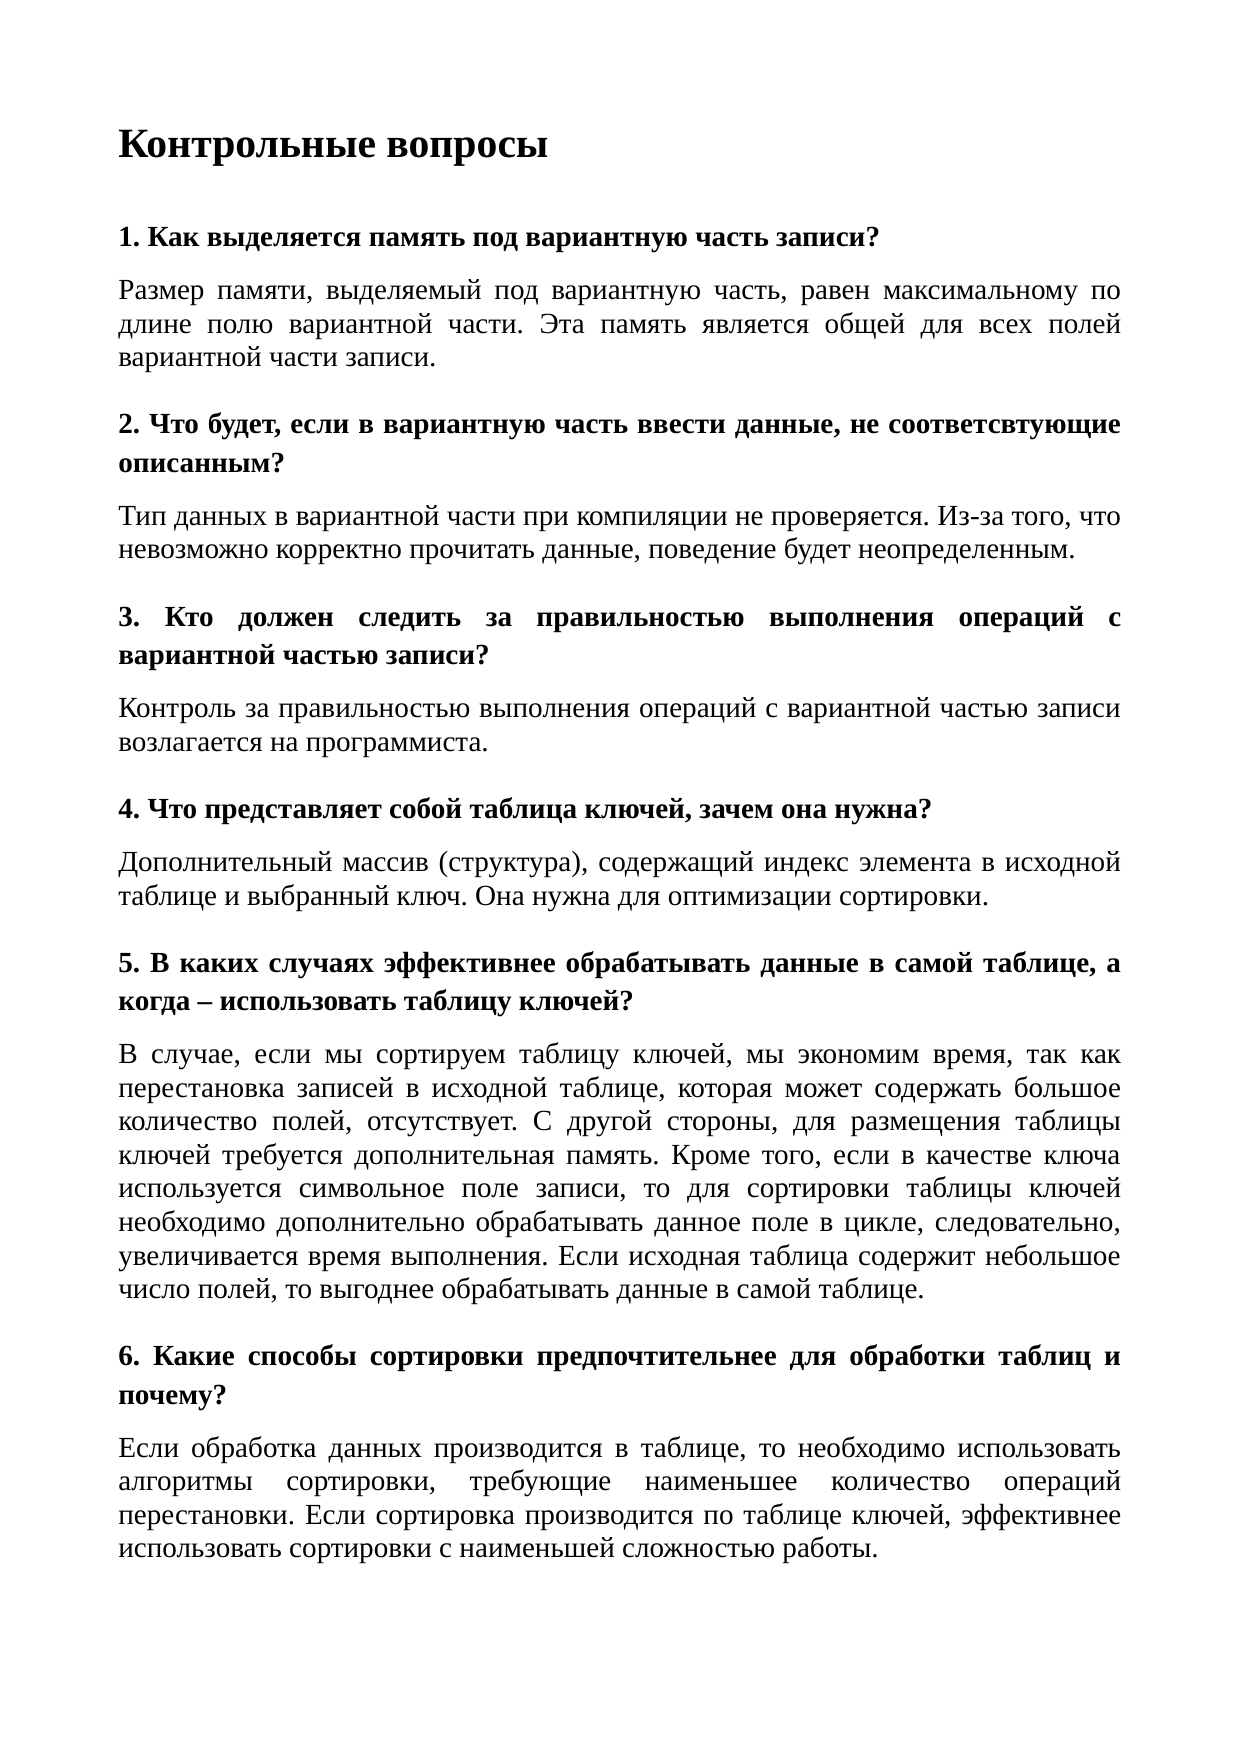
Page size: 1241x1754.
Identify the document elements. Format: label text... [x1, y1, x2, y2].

text 4. Что представляет собой таблица ключей, зачем она нужна? [118, 791, 1122, 824]
text 1. Как выделяется память под вариантную часть записи? [118, 219, 1122, 253]
text Дополнительный массив (структура), содержащий индекс элемента в исходной таблице и выбранный ключ. Она нужна для оптимизации сортировки. [118, 844, 1122, 911]
text Контрольные вопросы [118, 118, 1122, 166]
text 6. Какие способы сортировки предпочтительнее для обработки таблиц и почему? [118, 1338, 1122, 1410]
text Размер памяти, выделяемый под вариантную часть, равен максимальному по длине полю вариантной части. Эта память является общей для всех полей вариантной части записи. [118, 272, 1122, 373]
text 2. Что будет, если в вариантную часть ввести данные, не соответсвтующие описанным? [118, 406, 1122, 478]
text Контроль за правильностью выполнения операций с вариантной частью записи возлагается на программиста. [118, 690, 1122, 757]
text Если обработка данных производится в таблице, то необходимо использовать алгоритмы сортировки, требующие наименьшее количество операций перестановки. Если сортировка производится по таблице ключей, эффективнее использовать сортировки с наименьшей сложностью работы. [118, 1430, 1122, 1564]
text 3. Кто должен следить за правильностью выполнения операций с вариантной частью записи? [118, 599, 1122, 671]
text В случае, если мы сортируем таблицу ключей, мы экономим время, так как перестановка записей в исходной таблице, которая может содержать большое количество полей, отсутствует. С другой стороны, для размещения таблицы ключей требуется дополнительная память. Кроме того, если в качестве ключа используется символьное поле записи, то для сортировки таблицы ключей необходимо дополнительно обрабатывать данное поле в цикле, следовательно, увеличивается время выполнения. Если исходная таблица содержит небольшое число полей, то выгоднее обрабатывать данные в самой таблице. [118, 1036, 1122, 1305]
text Тип данных в вариантной части при компиляции не проверяется. Из-за того, что невозможно корректно прочитать данные, поведение будет неопределенным. [118, 498, 1122, 565]
text 5. В каких случаях эффективнее обрабатывать данные в самой таблице, а когда – использовать таблицу ключей? [118, 945, 1122, 1017]
